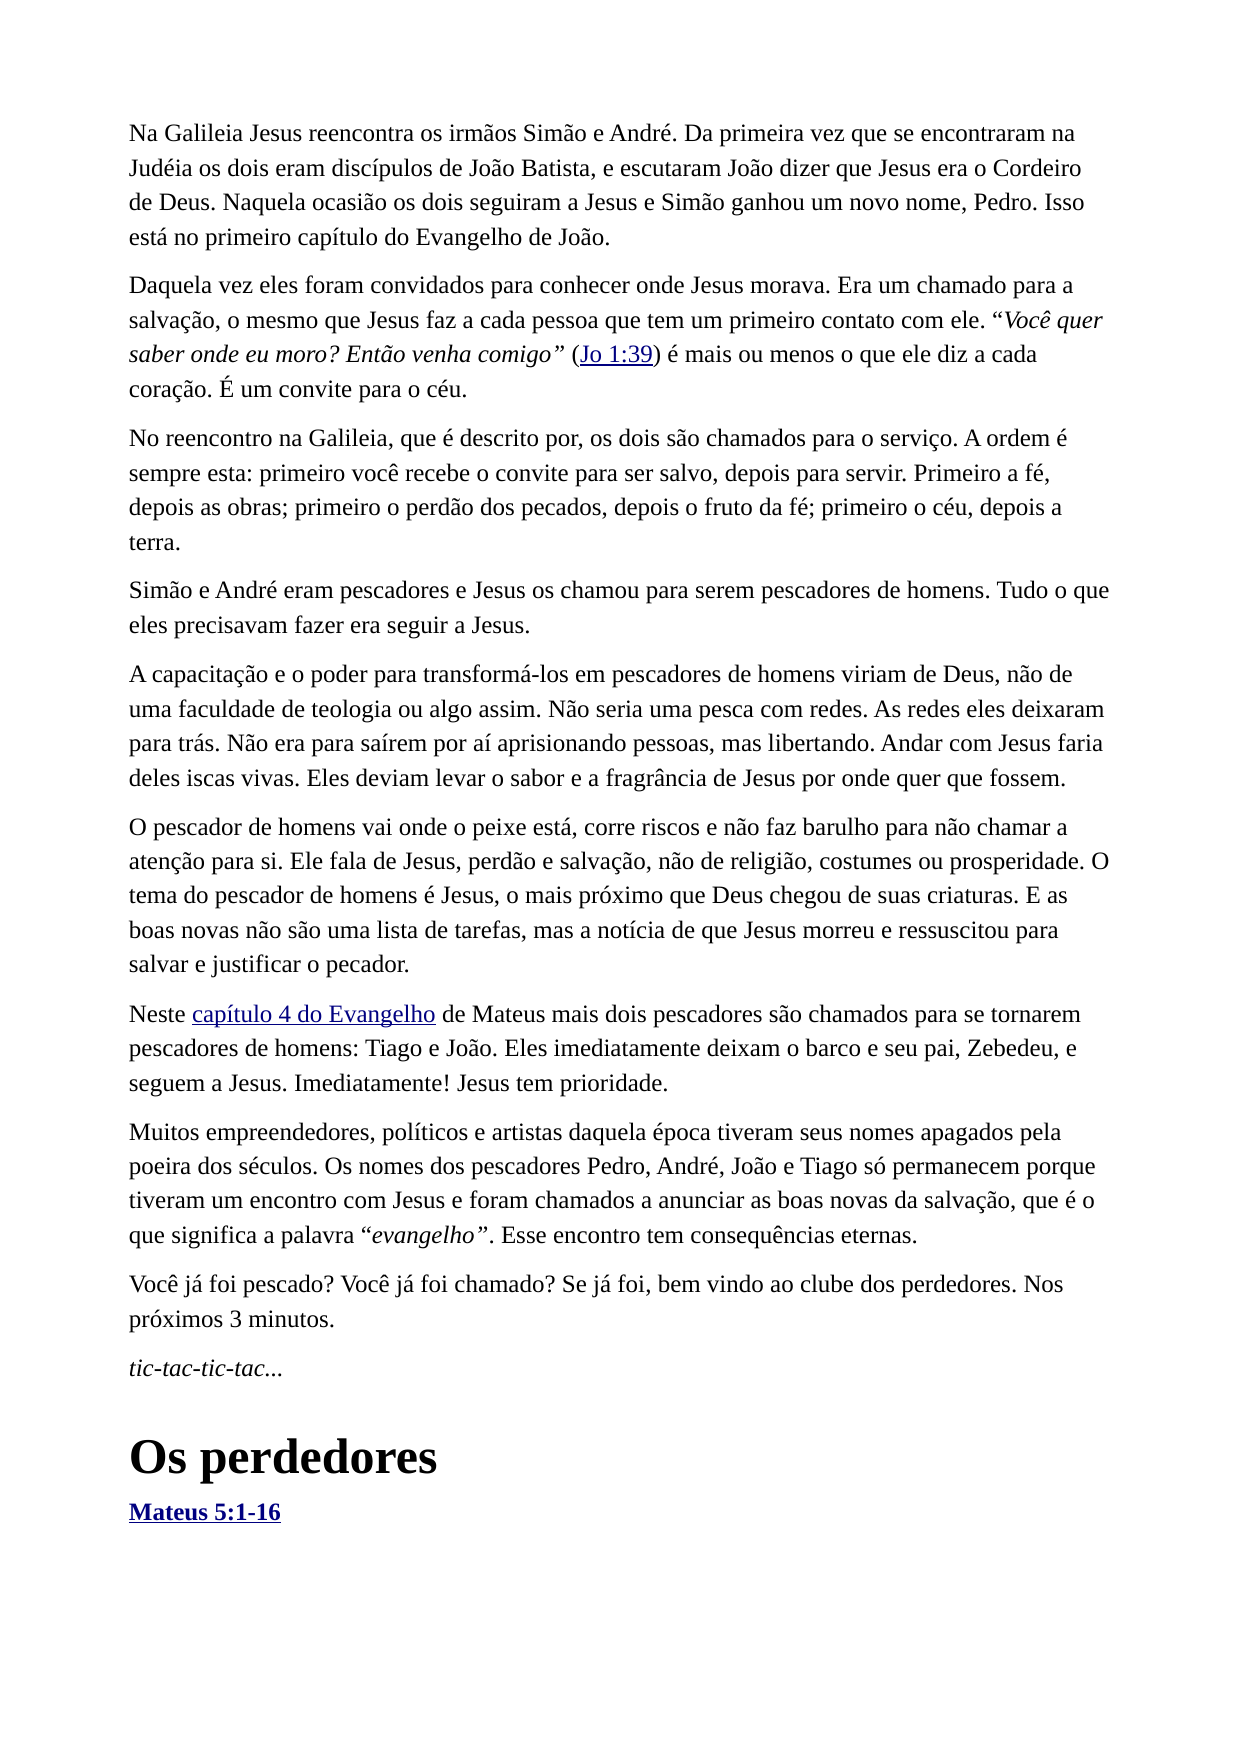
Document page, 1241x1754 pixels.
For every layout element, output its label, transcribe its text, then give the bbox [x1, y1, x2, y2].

text tic-tac-tic-tac... [129, 1353, 1111, 1381]
text O pescador de homens vai onde o peixe está, corre riscos e não faz barulho para não chamar a atenção para si. Ele fala de Jesus, perdão e salvação, não de religião, costumes ou prosperidade. O tema do pescador de homens é Jesus, o mais próximo que Deus chegou de suas criaturas. E as boas novas não são uma lista de tarefas, mas a notícia de que Jesus morreu e ressuscitou para salvar e justificar o pecador. [129, 812, 1111, 978]
text Você já foi pescado? Você já foi chamado? Se já foi, bem vindo ao clube dos perdedores. Nos próximos 3 minutos. [129, 1269, 1111, 1332]
text Na Galileia Jesus reencontra os irmãos Simão e André. Da primeira vez que se encontraram na Judéia os dois eram discípulos de João Batista, e escutaram João dizer que Jesus era o Cordeiro de Deus. Naquela ocasião os dois seguiram a Jesus e Simão ganhou um novo nome, Pedro. Isso está no primeiro capítulo do Evangelho de João. [129, 118, 1111, 250]
text Mateus 5:1-16 [129, 1497, 1111, 1526]
text Daquela vez eles foram convidados para conhecer onde Jesus morava. Era um chamado para a salvação, o mesmo que Jesus faz a cada pessoa que tem um primeiro contato com ele. “Você quer saber onde eu moro? Então venha comigo” (Jo 1:39) é mais ou menos o que ele diz a cada coração. É um convite para o céu. [129, 271, 1111, 403]
text Muitos empreendedores, políticos e artistas daquela época tiveram seus nomes apagados pela poeira dos séculos. Os nomes dos pescadores Pedro, André, João e Tiago só permanecem porque tiveram um encontro com Jesus e foram chamados a anunciar as boas novas da salvação, que é o que significa a palavra “evangelho”. Esse encontro tem consequências eternas. [129, 1117, 1111, 1249]
text No reencontro na Galileia, que é descrito por, os dois são chamados para o serviço. A ordem é sempre esta: primeiro você recebe o convite para ser salvo, depois para servir. Primeiro a fé, depois as obras; primeiro o perdão dos pecados, depois o fruto da fé; primeiro o céu, depois a terra. [129, 423, 1111, 555]
subtitle Os perdedores [129, 1427, 1111, 1484]
text Simão e André eram pescadores e Jesus os chamou para serem pescadores de homens. Tudo o que eles precisavam fazer era seguir a Jesus. [129, 576, 1111, 639]
text A capacitação e o poder para transformá-los em pescadores de homens viriam de Deus, não de uma faculdade de teologia ou algo assim. Não seria uma pesca com redes. As redes eles deixaram para trás. Não era para saírem por aí aprisionando pessoas, mas libertando. Andar com Jesus faria deles iscas vivas. Eles deviam levar o sabor e a fragrância de Jesus por onde quer que fossem. [129, 659, 1111, 791]
text Neste capítulo 4 do Evangelho de Mateus mais dois pescadores são chamados para se tornarem pescadores de homens: Tiago e João. Eles imediatamente deixam o barco e seu pai, Zebedeu, e seguem a Jesus. Imediatamente! Jesus tem prioridade. [129, 999, 1111, 1096]
